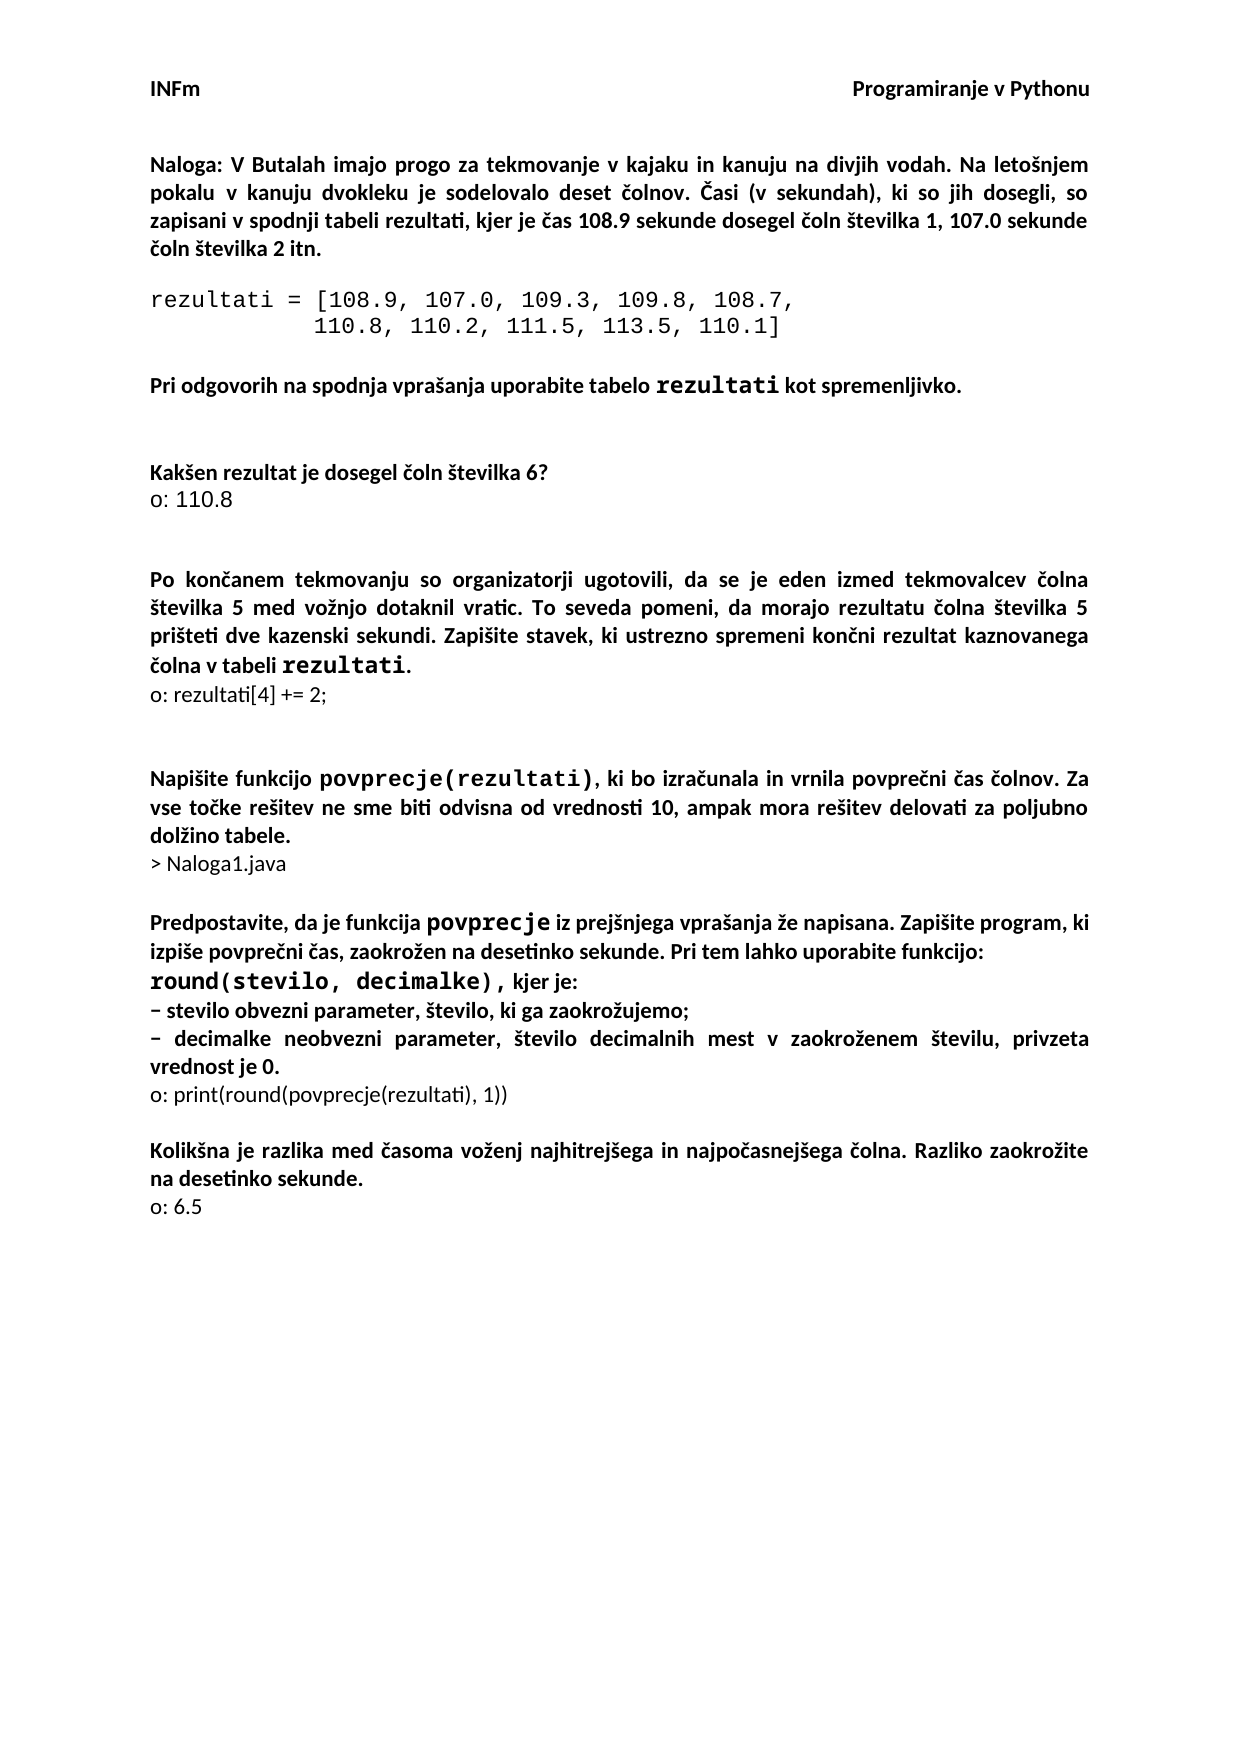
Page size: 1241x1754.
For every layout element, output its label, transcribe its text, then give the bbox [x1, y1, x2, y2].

text − decimalke neobvezni parameter, število decimalnih mest v zaokroženem številu, privzeta vrednost je 0. [150, 1024, 1090, 1080]
text o: rezultati[4] += 2; [150, 680, 1090, 708]
text rezultati = [108.9, 107.0, 109.3, 109.8, 108.7, [150, 288, 1090, 314]
text Kakšen rezultat je dosegel čoln številka 6? [150, 458, 1090, 486]
text Napišite funkcijo povprecje(rezultati), ki bo izračunala in vrnila povprečni čas čolnov. Za vse točke rešitev ne sme biti odvisna od vrednosti 10, ampak mora rešitev delovati za poljubno dolžino tabele. [150, 764, 1090, 849]
text o: print(round(povprecje(rezultati), 1)) [150, 1080, 1090, 1108]
text o: 110.8 [150, 486, 1090, 512]
text Predpostavite, da je funkcija povprecje iz prejšnjega vprašanja že napisana. Zapišite program, ki izpiše povprečni čas, zaokrožen na desetinko sekunde. Pri tem lahko uporabite funkcijo: [150, 906, 1090, 965]
text round(stevilo, decimalke), kjer je: [150, 965, 1090, 996]
text o: 6.5 [150, 1192, 1090, 1220]
text 110.8, 110.2, 111.5, 113.5, 110.1] [300, 314, 1090, 340]
text Naloga: V Butalah imajo progo za tekmovanje v kajaku in kanuju na divjih vodah. Na letošnjem pokalu v kanuju dvokleku je sodelovalo deset čolnov. Časi (v sekundah), ki so jih dosegli, so zapisani v spodnji tabeli rezultati, kjer je čas 108.9 sekunde dosegel čoln številka 1, 107.0 sekunde čoln številka 2 itn. [150, 150, 1090, 262]
text > Naloga1.java [150, 849, 1090, 877]
text − stevilo obvezni parameter, število, ki ga zaokrožujemo; [150, 996, 1090, 1024]
text Kolikšna je razlika med časoma voženj najhitrejšega in najpočasnejšega čolna. Razliko zaokrožite na desetinko sekunde. [150, 1136, 1090, 1192]
text Pri odgovorih na spodnja vprašanja uporabite tabelo rezultati kot spremenljivko. [150, 369, 1090, 400]
text Po končanem tekmovanju so organizatorji ugotovili, da se je eden izmed tekmovalcev čolna številka 5 med vožnjo dotaknil vratic. To seveda pomeni, da morajo rezultatu čolna številka 5 prišteti dve kazenski sekundi. Zapišite stavek, ki ustrezno spremeni končni rezultat kaznovanega čolna v tabeli rezultati. [150, 565, 1090, 680]
